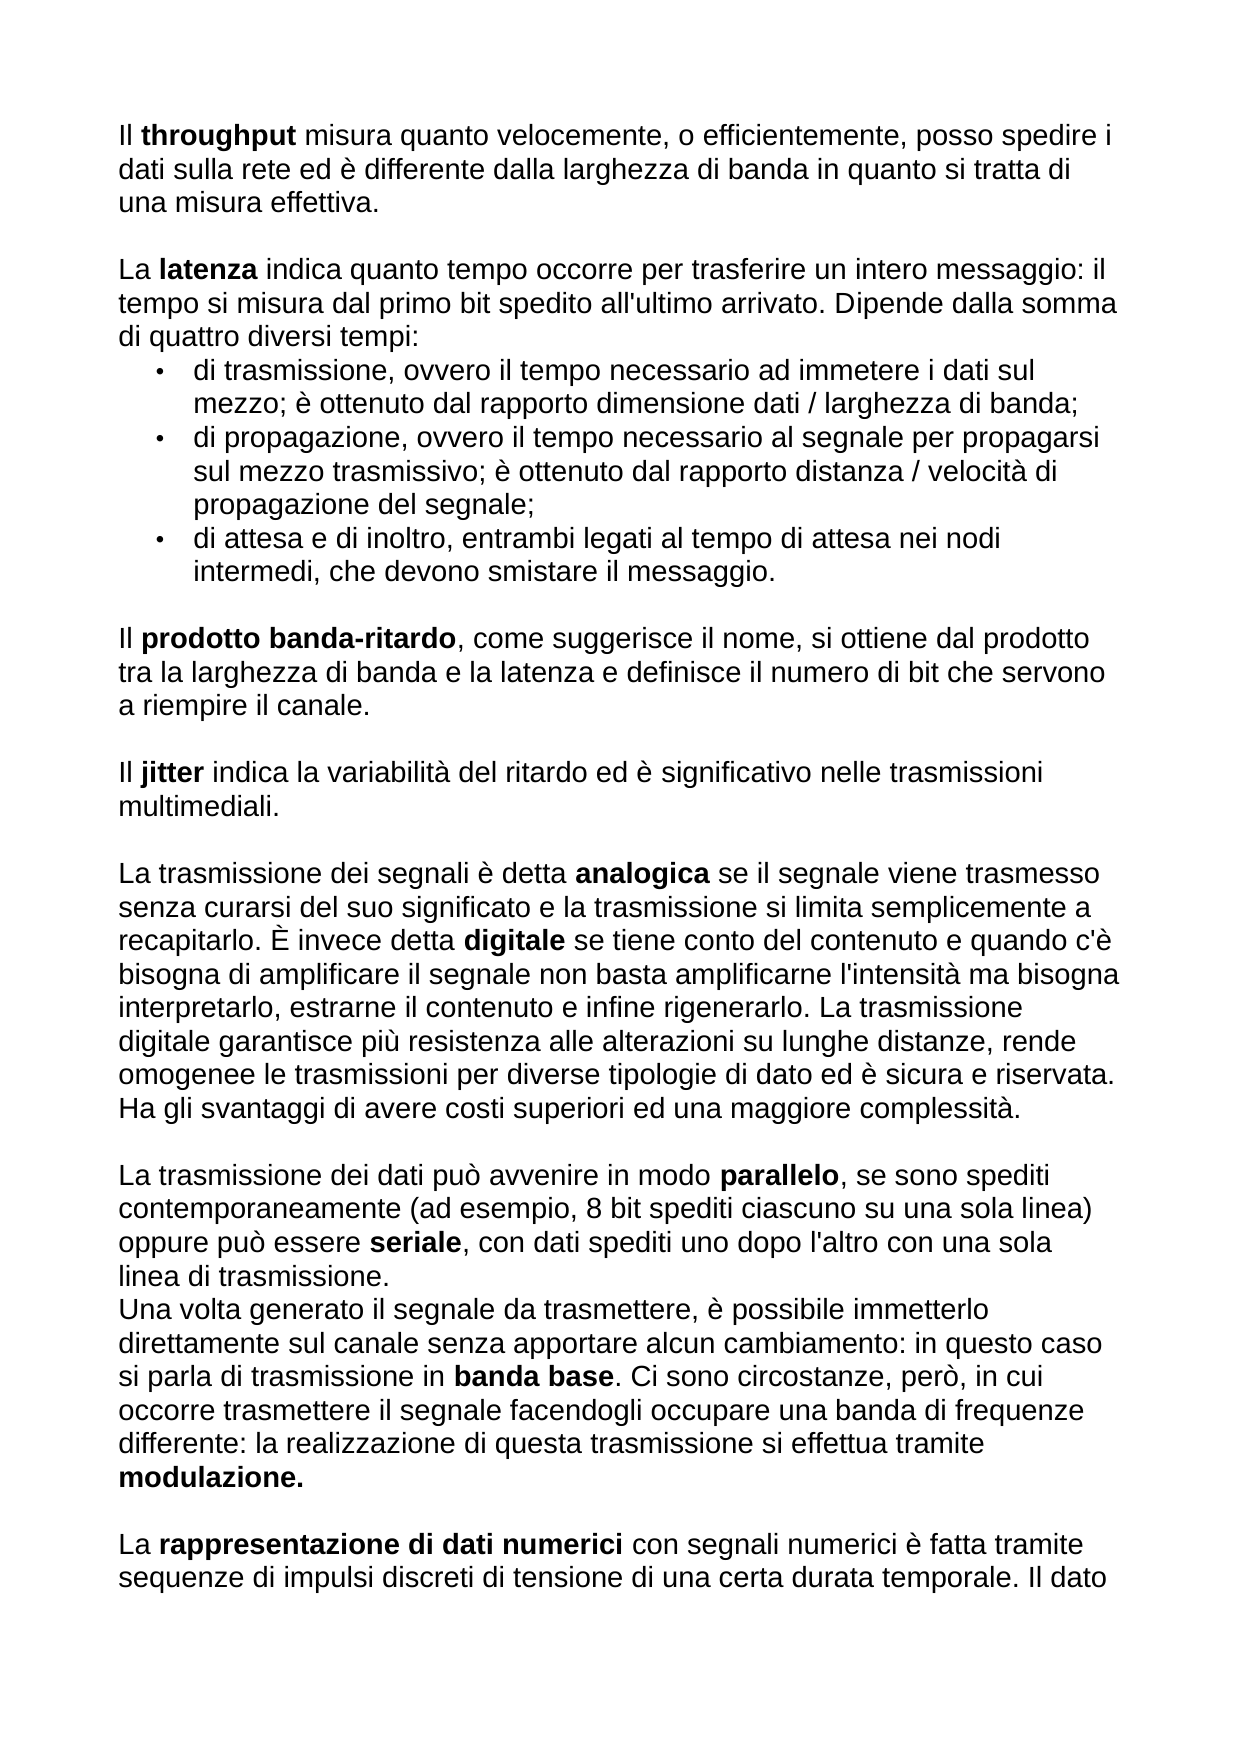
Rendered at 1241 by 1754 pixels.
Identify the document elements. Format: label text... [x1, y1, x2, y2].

list di propagazione, ovvero il tempo necessario al segnale per propagarsi sul mezzo trasmissivo; è ottenuto dal rapporto distanza / velocità di propagazione del segnale; [156, 420, 1122, 521]
text Il throughput misura quanto velocemente, o efficientemente, posso spedire i dati sulla rete ed è differente dalla larghezza di banda in quanto si tratta di una misura effettiva. [118, 118, 1122, 219]
text La rappresentazione di dati numerici con segnali numerici è fatta tramite sequenze di impulsi discreti di tensione di una certa durata temporale. Il dato [118, 1527, 1122, 1594]
text La trasmissione dei segnali è detta analogica se il segnale viene trasmesso senza curarsi del suo significato e la trasmissione si limita semplicemente a recapitarlo. È invece detta digitale se tiene conto del contenuto e quando c'è bisogna di amplificare il segnale non basta amplificarne l'intensità ma bisogna interpretarlo, estrarne il contenuto e infine rigenerarlo. La trasmissione digitale garantisce più resistenza alle alterazioni su lunghe distanze, rende omogenee le trasmissioni per diverse tipologie di dato ed è sicura e riservata. Ha gli svantaggi di avere costi superiori ed una maggiore complessità. [118, 856, 1122, 1124]
text Il prodotto banda-ritardo, come suggerisce il nome, si ottiene dal prodotto tra la larghezza di banda e la latenza e definisce il numero di bit che servono a riempire il canale. [118, 621, 1122, 722]
text Il jitter indica la variabilità del ritardo ed è significativo nelle trasmissioni multimediali. [118, 755, 1122, 822]
text Una volta generato il segnale da trasmettere, è possibile immetterlo direttamente sul canale senza apportare alcun cambiamento: in questo caso si parla di trasmissione in banda base. Ci sono circostanze, però, in cui occorre trasmettere il segnale facendogli occupare una banda di frequenze differente: la realizzazione di questa trasmissione si effettua tramite modulazione. [118, 1292, 1122, 1493]
text La latenza indica quanto tempo occorre per trasferire un intero messaggio: il tempo si misura dal primo bit spedito all'ultimo arrivato. Dipende dalla somma di quattro diversi tempi: [118, 252, 1122, 353]
list di attesa e di inoltro, entrambi legati al tempo di attesa nei nodi intermedi, che devono smistare il messaggio. [156, 521, 1122, 588]
list di trasmissione, ovvero il tempo necessario ad immetere i dati sul mezzo; è ottenuto dal rapporto dimensione dati / larghezza di banda; [156, 353, 1122, 420]
text La trasmissione dei dati può avvenire in modo parallelo, se sono spediti contemporaneamente (ad esempio, 8 bit spediti ciascuno su una sola linea) oppure può essere seriale, con dati spediti uno dopo l'altro con una sola linea di trasmissione. [118, 1158, 1122, 1292]
